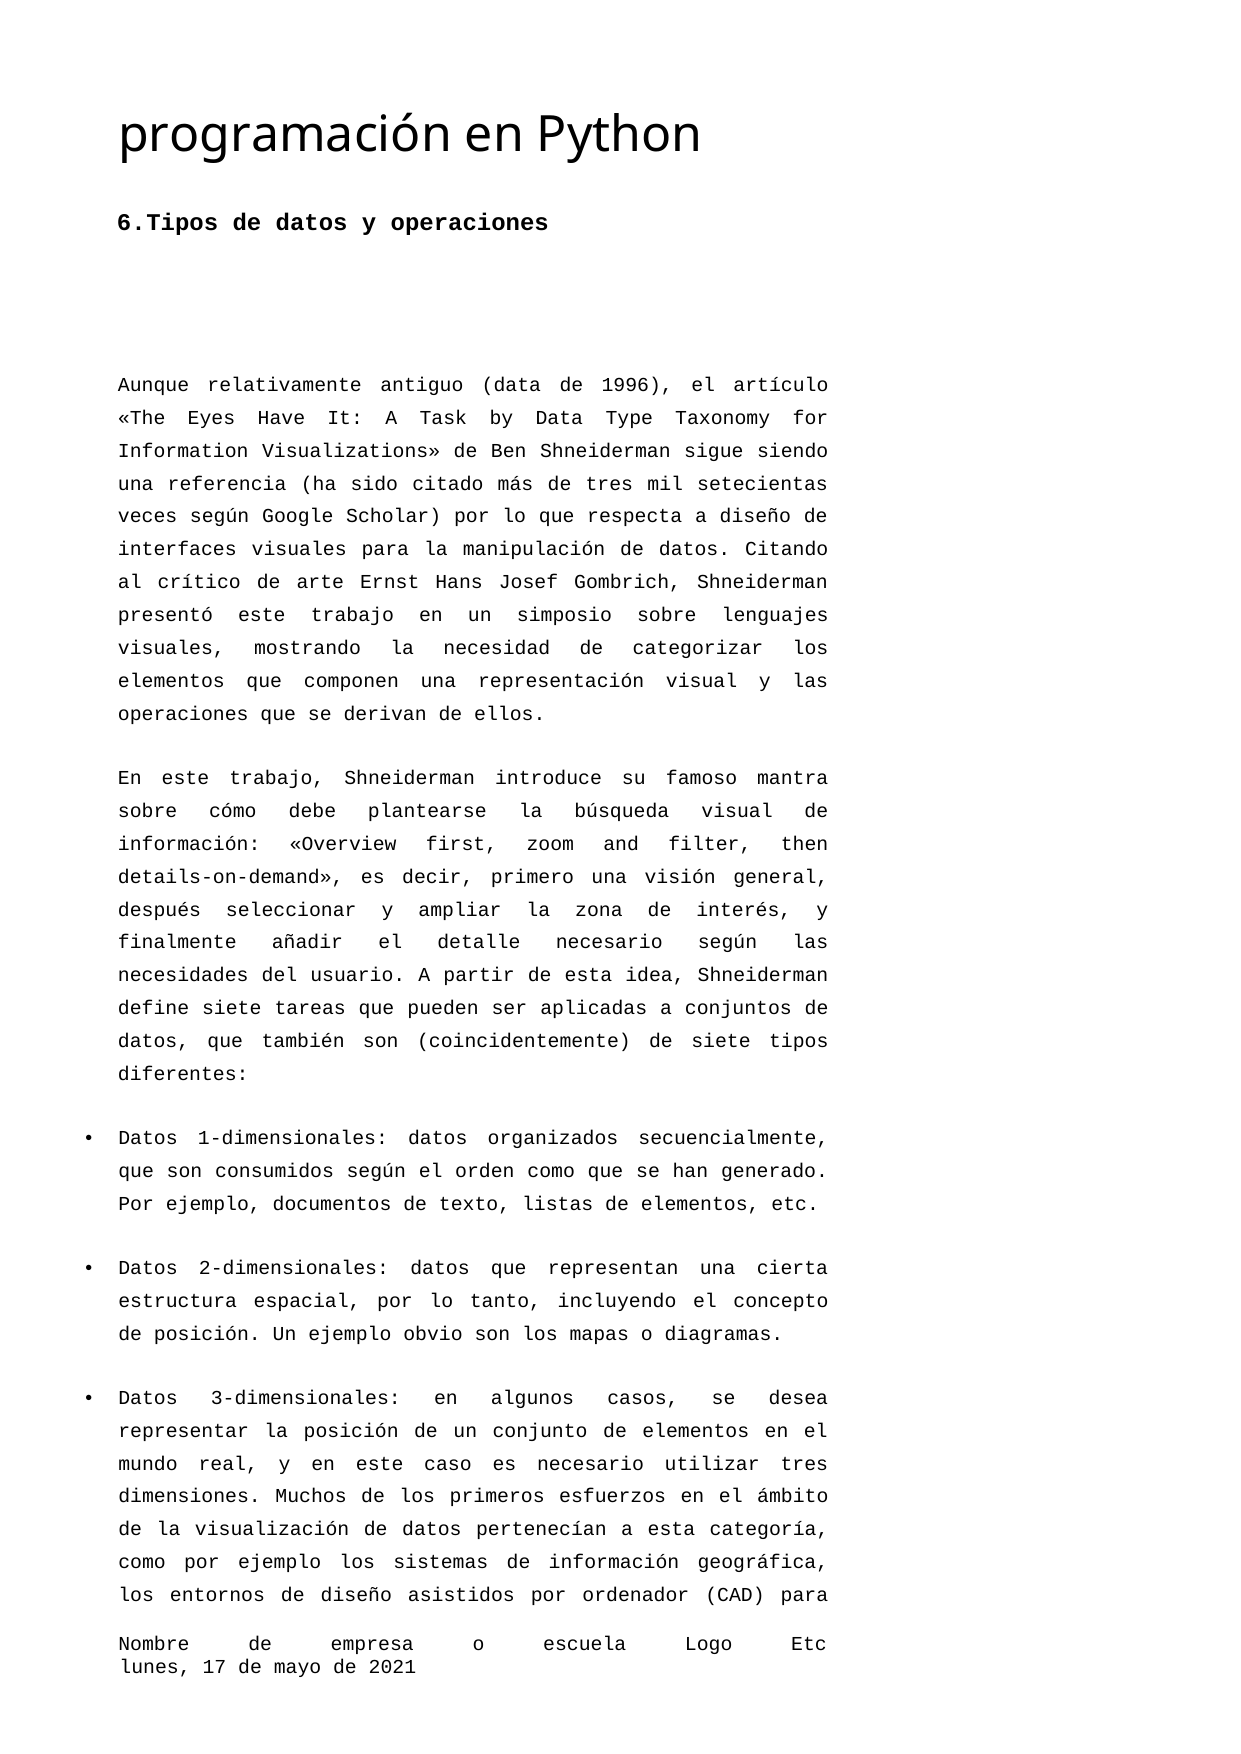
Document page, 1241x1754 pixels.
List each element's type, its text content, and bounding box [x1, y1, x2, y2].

text En este trabajo, Shneiderman introduce su famoso mantra sobre cómo debe plantearse la búsqueda visual de información: «Overview first, zoom and filter, then details-on-demand», es decir, primero una visión general, después seleccionar y ampliar la zona de interés, y finalmente añadir el detalle necesario según las necesidades del usuario. A partir de esta idea, Shneiderman define siete tareas que pueden ser aplicadas a conjuntos de datos, que también son (coincidentemente) de siete tipos diferentes: [118, 768, 828, 1086]
text Aunque relativamente antiguo (data de 1996), el artículo «The Eyes Have It: A Task by Data Type Taxonomy for Information Visualizations» de Ben Shneiderman sigue siendo una referencia (ha sido citado más de tres mil setecientas veces según Google Scholar) por lo que respecta a diseño de interfaces visuales para la manipulación de datos. Citando al crítico de arte Ernst Hans Josef Gombrich, Shneiderman presentó este trabajo en un simposio sobre lenguajes visuales, mostrando la necesidad de categorizar los elementos que componen una representación visual y las operaciones que se derivan de ellos. [118, 375, 828, 726]
subtitle Tipos de datos y operaciones [117, 210, 1107, 237]
list Datos 1-dimensionales: datos organizados secuencialmente, que son consumidos según el orden como que se han generado. Por ejemplo, documentos de texto, listas de elementos, etc. [83, 1128, 828, 1216]
list Datos 3-dimensionales: en algunos casos, se desea representar la posición de un conjunto de elementos en el mundo real, y en este caso es necesario utilizar tres dimensiones. Muchos de los primeros esfuerzos en el ámbito de la visualización de datos pertenecían a esta categoría, como por ejemplo los sistemas de información geográfica, los entornos de diseño asistidos por ordenador (CAD) para [83, 1388, 828, 1607]
list Datos 2-dimensionales: datos que representan una cierta estructura espacial, por lo tanto, incluyendo el concepto de posición. Un ejemplo obvio son los mapas o diagramas. [83, 1258, 828, 1346]
